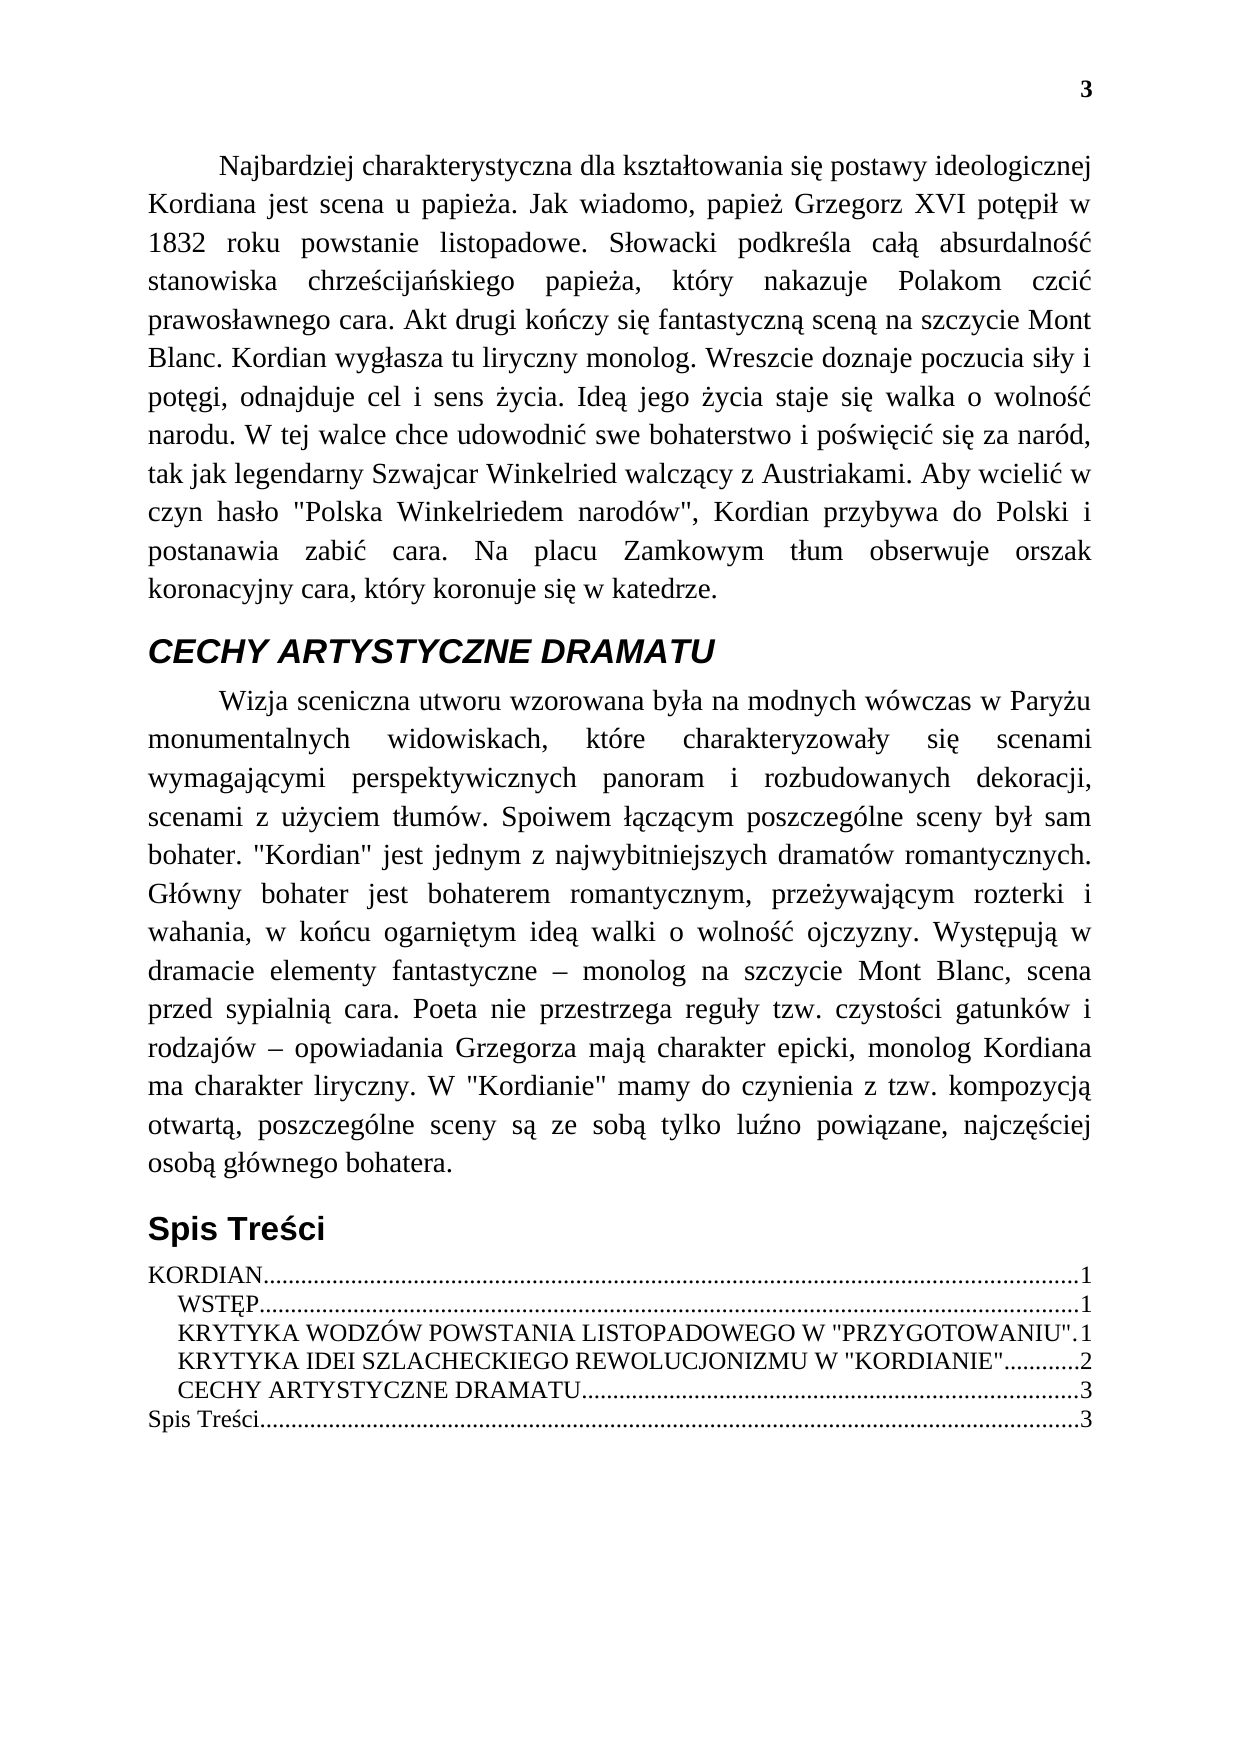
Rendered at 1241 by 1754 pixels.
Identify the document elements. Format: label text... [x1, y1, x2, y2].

text Spis Treści 3 [148, 1404, 1092, 1433]
text KRYTYKA WODZÓW POWSTANIA LISTOPADOWEGO W "PRZYGOTOWANIU" 1 [177, 1318, 1092, 1346]
text KORDIAN 1 [148, 1260, 1092, 1289]
subtitle Spis Treści [148, 1209, 1092, 1248]
text Wizja sceniczna utworu wzorowana była na modnych wówczas w Paryżu monumentalnych widowiskach, które charakteryzowały się scenami wymagającymi perspektywicznych panoram i rozbudowanych dekoracji, scenami z użyciem tłumów. Spoiwem łączącym poszczególne sceny był sam bohater. "Kordian" jest jednym z najwybitniejszych dramatów romantycznych. Główny bohater jest bohaterem romantycznym, przeżywającym rozterki i wahania, w końcu ogarniętym ideą walki o wolność ojczyzny. Występują w dramacie elementy fantastyczne – monolog na szczycie Mont Blanc, scena przed sypialnią cara. Poeta nie przestrzega reguły tzw. czystości gatunków i rodzajów – opowiadania Grzegorza mają charakter epicki, monolog Kordiana ma charakter liryczny. W "Kordianie" mamy do czynienia z tzw. kompozycją otwartą, poszczególne sceny są ze sobą tylko luźno powiązane, najczęściej osobą głównego bohatera. [148, 683, 1092, 1179]
text CECHY ARTYSTYCZNE DRAMATU 3 [177, 1375, 1092, 1404]
subtitle CECHY ARTYSTYCZNE DRAMATU [148, 631, 1092, 671]
text KRYTYKA IDEI SZLACHECKIEGO REWOLUCJONIZMU W "KORDIANIE" 2 [177, 1346, 1092, 1375]
text WSTĘP 1 [177, 1289, 1092, 1318]
text Najbardziej charakterystyczna dla kształtowania się postawy ideologicznej Kordiana jest scena u papieża. Jak wiadomo, papież Grzegorz XVI potępił w 1832 roku powstanie listopadowe. Słowacki podkreśla całą absurdalność stanowiska chrześcijańskiego papieża, który nakazuje Polakom czcić prawosławnego cara. Akt drugi kończy się fantastyczną sceną na szczycie Mont Blanc. Kordian wygłasza tu liryczny monolog. Wreszcie doznaje poczucia siły i potęgi, odnajduje cel i sens życia. Ideą jego życia staje się walka o wolność narodu. W tej walce chce udowodnić swe bohaterstwo i poświęcić się za naród, tak jak legendarny Szwajcar Winkelried walczący z Austriakami. Aby wcielić w czyn hasło "Polska Winkelriedem narodów", Kordian przybywa do Polski i postanawia zabić cara. Na placu Zamkowym tłum obserwuje orszak koronacyjny cara, który koronuje się w katedrze. [148, 148, 1092, 605]
